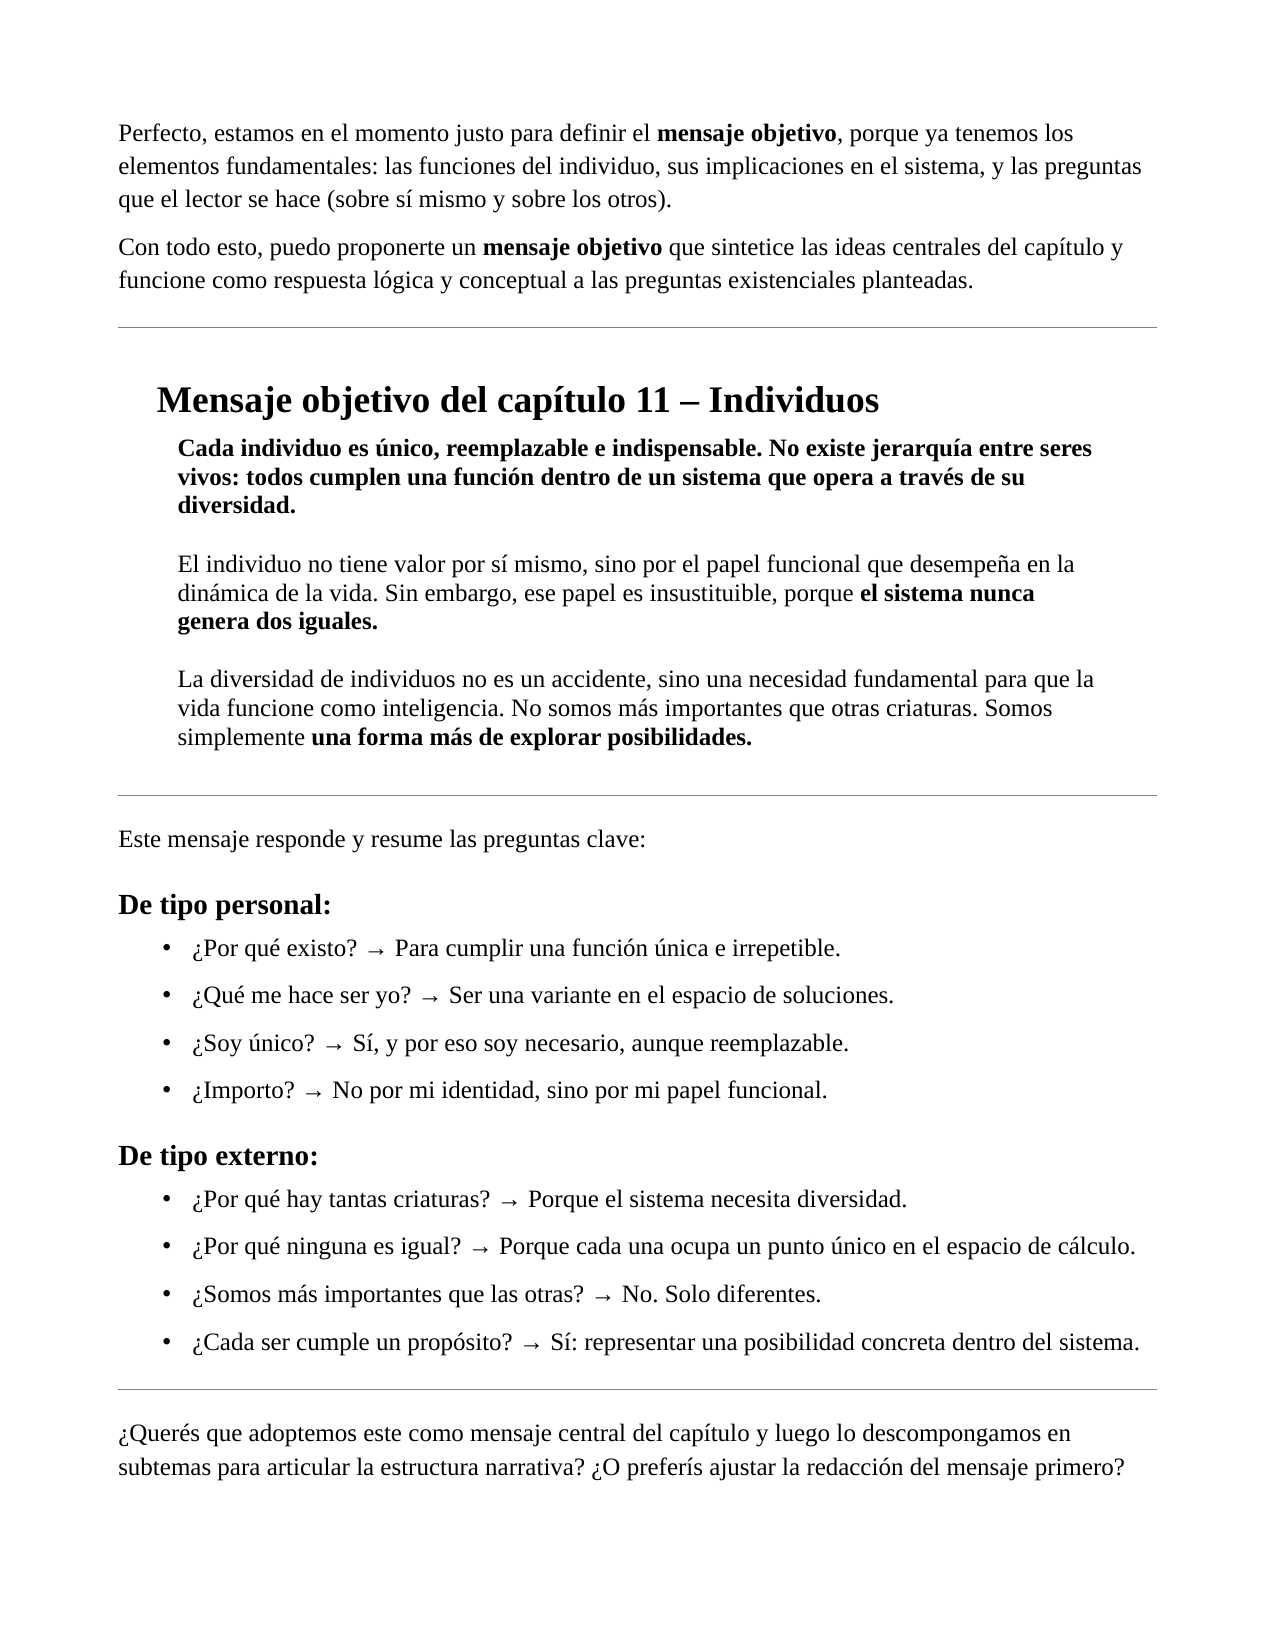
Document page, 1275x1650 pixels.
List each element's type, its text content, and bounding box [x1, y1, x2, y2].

text La diversidad de individuos no es un accidente, sino una necesidad fundamental para que la vida funcione como inteligencia. No somos más importantes que otras criaturas. Somos simplemente una forma más de explorar posibilidades. [177, 664, 1098, 751]
subtitle De tipo externo: [118, 1138, 1157, 1171]
list ¿Por qué existo? → Para cumplir una función única e irrepetible. [162, 933, 1157, 962]
text El individuo no tiene valor por sí mismo, sino por el papel funcional que desempeña en la dinámica de la vida. Sin embargo, ese papel es insustituible, porque el sistema nunca genera dos iguales. [177, 549, 1098, 635]
list ¿Importo? → No por mi identidad, sino por mi papel funcional. [162, 1076, 1157, 1104]
list ¿Qué me hace ser yo? → Ser una variante en el espacio de soluciones. [162, 980, 1157, 1009]
list ¿Cada ser cumple un propósito? → Sí: representar una posibilidad concreta dentro del sistema. [162, 1327, 1157, 1355]
list ¿Por qué hay tantas criaturas? → Porque el sistema necesita diversidad. [162, 1184, 1157, 1213]
text Perfecto, estamos en el momento justo para definir el mensaje objetivo, porque ya tenemos los elementos fundamentales: las funciones del individuo, sus implicaciones en el sistema, y las preguntas que el lector se hace (sobre sí mismo y sobre los otros). [118, 118, 1157, 213]
list ¿Soy único? → Sí, y por eso soy necesario, aunque reemplazable. [162, 1028, 1157, 1057]
subtitle De tipo personal: [118, 887, 1157, 920]
text ¿Querés que adoptemos este como mensaje central del capítulo y luego lo descompongamos en subtemas para articular la estructura narrativa? ¿O preferís ajustar la redacción del mensaje primero? [118, 1418, 1157, 1480]
text Este mensaje responde y resume las preguntas clave: [118, 824, 1157, 853]
text Cada individuo es único, reemplazable e indispensable. No existe jerarquía entre seres vivos: todos cumplen una función dentro de un sistema que opera a través de su diversidad. [177, 433, 1098, 519]
list ¿Somos más importantes que las otras? → No. Solo diferentes. [162, 1279, 1157, 1308]
subtitle ✅ Mensaje objetivo del capítulo 11 – Individuos [118, 377, 1157, 421]
text Con todo esto, puedo proponerte un mensaje objetivo que sintetice las ideas centrales del capítulo y funcione como respuesta lógica y conceptual a las preguntas existenciales planteadas. [118, 232, 1157, 293]
list ¿Por qué ninguna es igual? → Porque cada una ocupa un punto único en el espacio de cálculo. [162, 1231, 1157, 1260]
